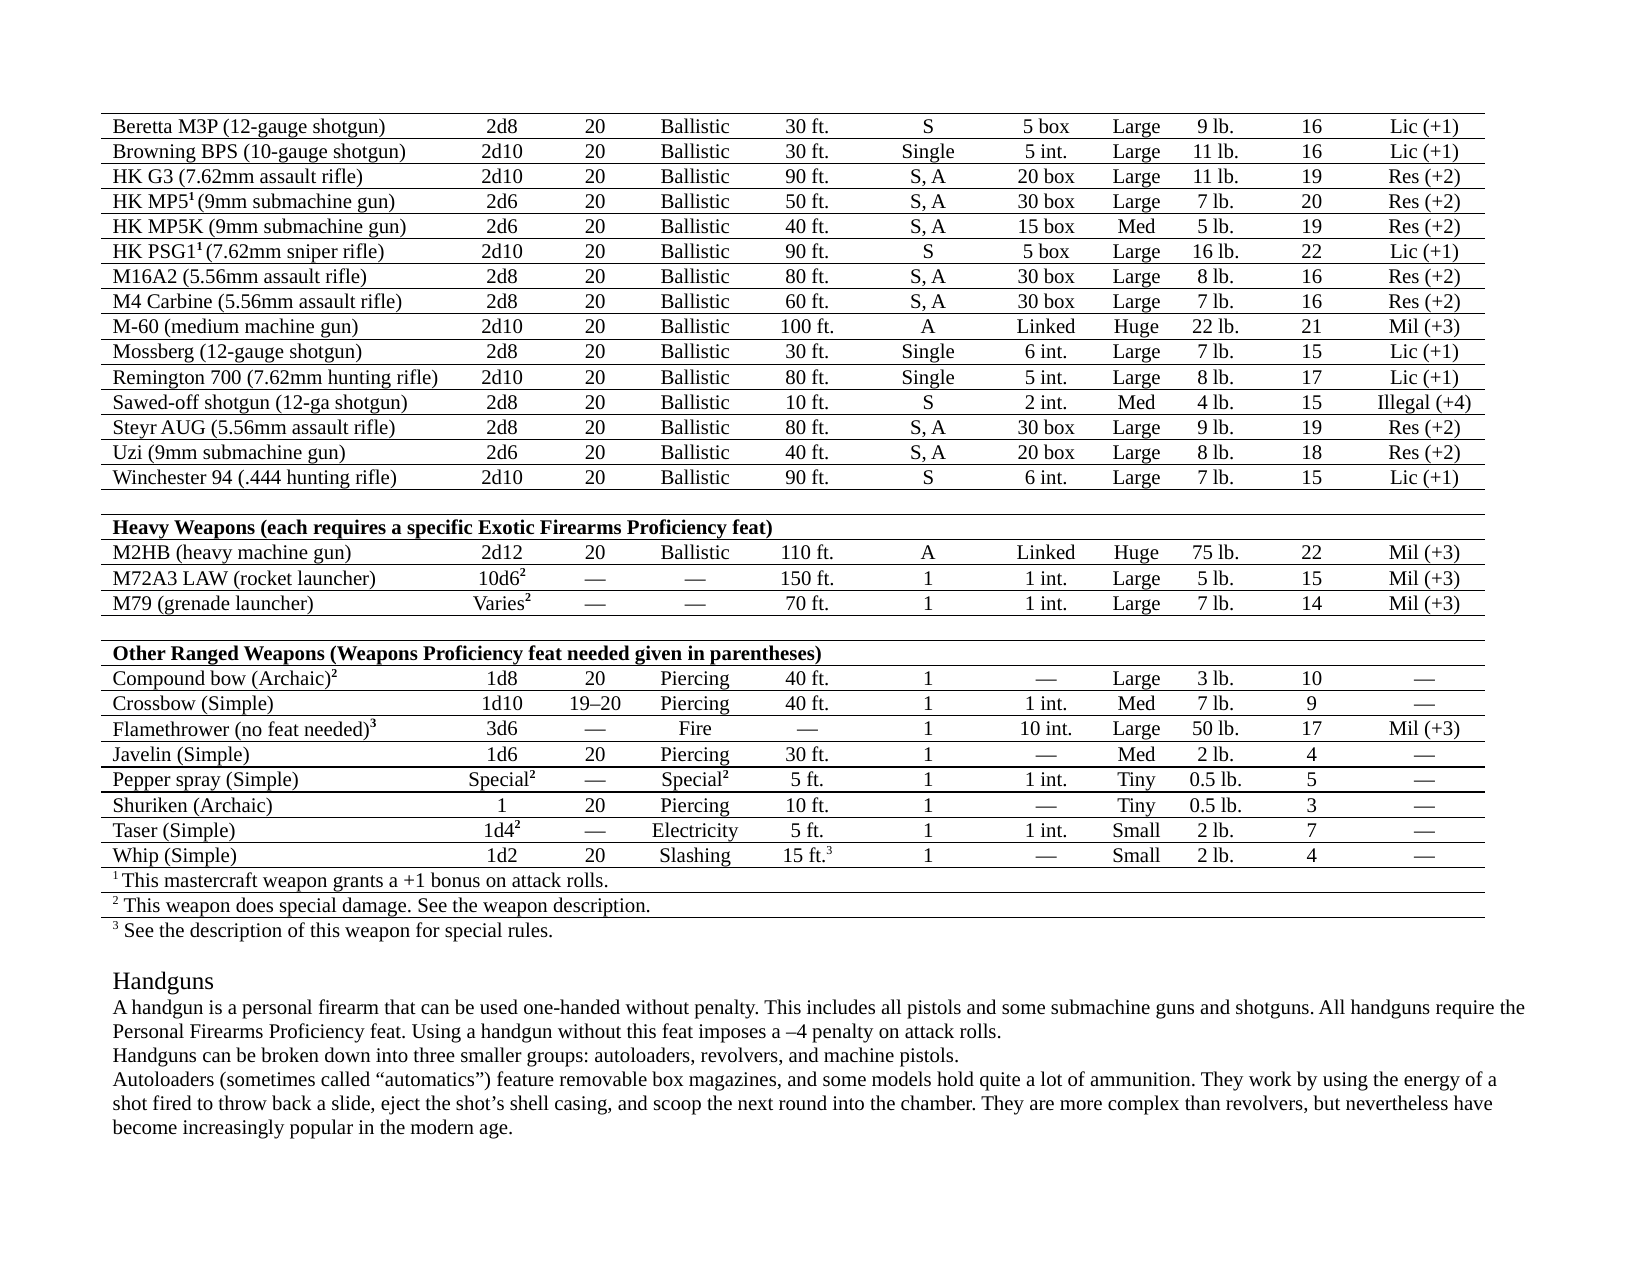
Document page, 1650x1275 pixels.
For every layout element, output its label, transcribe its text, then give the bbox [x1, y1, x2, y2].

table_cell Large [1101, 289, 1172, 313]
table_cell 20 [550, 239, 640, 263]
table_cell 2d8 [454, 415, 549, 439]
table_cell Lic (+1) [1364, 139, 1485, 163]
table_cell [1101, 490, 1172, 514]
table_cell 0.5 lb. [1172, 793, 1259, 817]
table_cell 3 See the description of this weapon for special rules. [101, 918, 1485, 942]
table_cell 2d8 [454, 114, 549, 138]
table_cell 2 lb. [1172, 843, 1259, 867]
table_cell 2 int. [991, 390, 1101, 414]
table_cell Large [1101, 189, 1172, 213]
table_cell 1d6 [454, 742, 549, 766]
table_cell 3d6 [454, 716, 549, 741]
table_cell 4 [1259, 843, 1364, 867]
table_cell Large [1101, 139, 1172, 163]
table_cell 0.5 lb. [1172, 768, 1259, 791]
table_cell Lic (+1) [1364, 365, 1485, 389]
table_cell Compound bow (Archaic)2 [101, 666, 454, 690]
table_cell Linked [991, 314, 1101, 338]
table_cell S [865, 114, 991, 138]
table_cell 11 lb. [1172, 139, 1259, 163]
table_cell 5 box [991, 239, 1101, 263]
table_cell Res (+2) [1364, 164, 1485, 188]
table_cell S [865, 390, 991, 414]
table_cell Pepper spray (Simple) [101, 768, 454, 791]
table_cell 1 int. [991, 768, 1101, 791]
table_cell Med [1101, 691, 1172, 715]
table_cell 3 lb. [1172, 666, 1259, 690]
table_cell — [991, 843, 1101, 867]
table_cell Large [1101, 239, 1172, 263]
table_cell 8 lb. [1172, 264, 1259, 288]
table_cell 5 int. [991, 365, 1101, 389]
table_cell 7 lb. [1172, 289, 1259, 313]
table_cell — [1364, 843, 1485, 867]
table_cell 20 box [991, 164, 1101, 188]
table_cell Med [1101, 742, 1172, 766]
table_cell S, A [865, 164, 991, 188]
table_cell 20 [550, 214, 640, 238]
table_cell [550, 616, 640, 640]
table_cell 20 [550, 365, 640, 389]
table_cell Steyr AUG (5.56mm assault rifle) [101, 415, 454, 439]
table_cell Sawed-off shotgun (12-ga shotgun) [101, 390, 454, 414]
table_cell 1d2 [454, 843, 549, 867]
table_cell — [1364, 691, 1485, 715]
table_cell Tiny [1101, 793, 1172, 817]
table_cell Med [1101, 390, 1172, 414]
table_cell Single [865, 139, 991, 163]
table_cell 40 ft. [750, 691, 865, 715]
table_cell Ballistic [640, 189, 749, 213]
table_cell 20 [550, 843, 640, 867]
table_cell 7 [1259, 818, 1364, 842]
table_cell 15 [1259, 565, 1364, 589]
table_cell 16 [1259, 139, 1364, 163]
table_cell Ballistic [640, 164, 749, 188]
table_cell Ballistic [640, 214, 749, 238]
table_cell Varies2 [454, 591, 549, 614]
table_cell 2d10 [454, 465, 549, 489]
table_cell Med [1101, 214, 1172, 238]
table_cell 19 [1259, 415, 1364, 439]
table_cell S, A [865, 415, 991, 439]
table_cell HK G3 (7.62mm assault rifle) [101, 164, 454, 188]
table_cell 15 box [991, 214, 1101, 238]
table_cell 20 [550, 540, 640, 564]
table_cell Mil (+3) [1364, 314, 1485, 338]
subtitle Handguns [112, 966, 1537, 995]
table_cell HK MP51 (9mm submachine gun) [101, 189, 454, 213]
table_cell 1 [454, 793, 549, 817]
table_cell 1 [865, 666, 991, 690]
table_cell — [991, 742, 1101, 766]
table_cell Whip (Simple) [101, 843, 454, 867]
table_cell 10 ft. [750, 793, 865, 817]
text Handguns can be broken down into three smaller groups: autoloaders, revolvers, and machine pistols. [112, 1043, 1537, 1067]
table_cell Ballistic [640, 365, 749, 389]
table_cell 2d10 [454, 139, 549, 163]
table_cell 16 [1259, 114, 1364, 138]
table_cell — [550, 716, 640, 741]
table_cell 4 lb. [1172, 390, 1259, 414]
table_cell Ballistic [640, 415, 749, 439]
table_cell 1 [865, 716, 991, 741]
table_cell 19 [1259, 214, 1364, 238]
table_cell 20 [550, 793, 640, 817]
table_cell [1364, 616, 1485, 640]
table_cell 5 [1259, 768, 1364, 791]
table_cell Mil (+3) [1364, 540, 1485, 564]
table_cell Uzi (9mm submachine gun) [101, 440, 454, 464]
table_cell 90 ft. [750, 164, 865, 188]
table_cell 60 ft. [750, 289, 865, 313]
table_cell [750, 616, 865, 640]
table_cell Large [1101, 365, 1172, 389]
table_cell Large [1101, 114, 1172, 138]
table_cell 18 [1259, 440, 1364, 464]
table_cell Single [865, 365, 991, 389]
table_cell 5 box [991, 114, 1101, 138]
table_cell Ballistic [640, 340, 749, 363]
table_cell Ballistic [640, 390, 749, 414]
table_cell Large [1101, 340, 1172, 363]
table_cell Ballistic [640, 239, 749, 263]
table_cell Other Ranged Weapons (Weapons Proficiency feat needed given in parentheses) [101, 641, 1485, 665]
table_cell Large [1101, 591, 1172, 614]
table_cell 5 lb. [1172, 214, 1259, 238]
table_cell 2d10 [454, 239, 549, 263]
table_cell [865, 490, 991, 514]
table_cell 1 This mastercraft weapon grants a +1 bonus on attack rolls. [101, 868, 1485, 892]
table_cell 2 lb. [1172, 818, 1259, 842]
table_cell A [865, 540, 991, 564]
table_cell 1 [865, 691, 991, 715]
table_cell 10 int. [991, 716, 1101, 741]
table_cell Special2 [454, 768, 549, 791]
table_cell 2d8 [454, 390, 549, 414]
table_cell Ballistic [640, 465, 749, 489]
table_cell [1172, 616, 1259, 640]
table_cell 2 This weapon does special damage. See the weapon description. [101, 893, 1485, 917]
table_cell 20 [550, 139, 640, 163]
table_cell 30 box [991, 289, 1101, 313]
table_cell Crossbow (Simple) [101, 691, 454, 715]
table_cell Large [1101, 264, 1172, 288]
table_cell 6 int. [991, 340, 1101, 363]
table_cell M-60 (medium machine gun) [101, 314, 454, 338]
table_cell [750, 490, 865, 514]
table_cell 20 [550, 289, 640, 313]
table_cell 2d10 [454, 164, 549, 188]
table_cell Res (+2) [1364, 214, 1485, 238]
table_cell S, A [865, 214, 991, 238]
table_cell [1101, 616, 1172, 640]
table_cell Tiny [1101, 768, 1172, 791]
table_cell 40 ft. [750, 440, 865, 464]
table_cell 8 lb. [1172, 440, 1259, 464]
table_cell 15 [1259, 390, 1364, 414]
table_cell Res (+2) [1364, 440, 1485, 464]
table_cell Special2 [640, 768, 749, 791]
table_cell 7 lb. [1172, 591, 1259, 614]
table_cell 40 ft. [750, 214, 865, 238]
table_cell Res (+2) [1364, 289, 1485, 313]
table_cell 1 [865, 565, 991, 589]
table_cell Large [1101, 164, 1172, 188]
table_cell 20 box [991, 440, 1101, 464]
table_cell 3 [1259, 793, 1364, 817]
table_cell 1 [865, 793, 991, 817]
table_cell Res (+2) [1364, 415, 1485, 439]
table_cell 5 int. [991, 139, 1101, 163]
table_cell 17 [1259, 365, 1364, 389]
table_cell [1364, 490, 1485, 514]
table_cell 1d8 [454, 666, 549, 690]
table_cell Piercing [640, 793, 749, 817]
table_cell 30 ft. [750, 139, 865, 163]
table_cell 6 int. [991, 465, 1101, 489]
table_cell 90 ft. [750, 239, 865, 263]
table_cell 2d6 [454, 214, 549, 238]
table_cell 80 ft. [750, 264, 865, 288]
table_cell 50 lb. [1172, 716, 1259, 741]
table_cell — [991, 666, 1101, 690]
table_cell Large [1101, 666, 1172, 690]
table_cell Heavy Weapons (each requires a specific Exotic Firearms Proficiency feat) [101, 515, 1485, 539]
table_cell — [1364, 742, 1485, 766]
table_cell — [1364, 768, 1485, 791]
table_cell Large [1101, 565, 1172, 589]
table_cell 9 [1259, 691, 1364, 715]
table_cell 7 lb. [1172, 189, 1259, 213]
table_cell 30 box [991, 264, 1101, 288]
table_cell Lic (+1) [1364, 340, 1485, 363]
table_cell 1d42 [454, 818, 549, 842]
table_cell 1 int. [991, 818, 1101, 842]
table_cell Res (+2) [1364, 264, 1485, 288]
table_cell 20 [550, 189, 640, 213]
table_cell Piercing [640, 691, 749, 715]
table_cell 30 box [991, 189, 1101, 213]
table_cell Ballistic [640, 114, 749, 138]
table_cell Piercing [640, 666, 749, 690]
table_cell Ballistic [640, 440, 749, 464]
table_cell 30 box [991, 415, 1101, 439]
table_cell — [991, 793, 1101, 817]
table_cell — [1364, 818, 1485, 842]
table_cell S, A [865, 264, 991, 288]
table_cell 1 int. [991, 691, 1101, 715]
table_cell Single [865, 340, 991, 363]
table_cell Ballistic [640, 314, 749, 338]
table_cell [1172, 490, 1259, 514]
table_cell 90 ft. [750, 465, 865, 489]
table_cell 22 [1259, 540, 1364, 564]
table_cell 150 ft. [750, 565, 865, 589]
table_cell [550, 490, 640, 514]
table_cell 2d6 [454, 189, 549, 213]
table_cell 1 [865, 818, 991, 842]
text A handgun is a personal firearm that can be used one-handed without penalty. This includes all pistols and some submachine guns and shotguns. All handguns require the Personal Firearms Proficiency feat. Using a handgun without this feat imposes a –4 penalty on attack rolls. [112, 995, 1537, 1043]
table_cell M2HB (heavy machine gun) [101, 540, 454, 564]
table_cell 15 [1259, 465, 1364, 489]
table_cell — [550, 591, 640, 614]
table_cell — [1364, 793, 1485, 817]
table_cell [1259, 616, 1364, 640]
table_cell Large [1101, 415, 1172, 439]
table_cell 5 ft. [750, 768, 865, 791]
table_cell 20 [550, 440, 640, 464]
table_cell 30 ft. [750, 340, 865, 363]
table_cell 10 [1259, 666, 1364, 690]
table_cell 100 ft. [750, 314, 865, 338]
table_cell 30 ft. [750, 114, 865, 138]
table_cell 2d10 [454, 365, 549, 389]
table_cell Ballistic [640, 264, 749, 288]
table_cell Flamethrower (no feat needed)3 [101, 716, 454, 741]
table_cell — [550, 818, 640, 842]
table_cell Fire [640, 716, 749, 741]
table_cell Ballistic [640, 289, 749, 313]
table_cell Winchester 94 (.444 hunting rifle) [101, 465, 454, 489]
table_cell 16 lb. [1172, 239, 1259, 263]
table_cell 16 [1259, 264, 1364, 288]
table_cell Small [1101, 818, 1172, 842]
table_cell 2d10 [454, 314, 549, 338]
table_cell S [865, 239, 991, 263]
table_cell 19–20 [550, 691, 640, 715]
table_cell 40 ft. [750, 666, 865, 690]
table_cell Slashing [640, 843, 749, 867]
table_cell 20 [550, 340, 640, 363]
table_cell — [640, 565, 749, 589]
table_cell Mil (+3) [1364, 716, 1485, 741]
table_cell 4 [1259, 742, 1364, 766]
table_cell [101, 616, 454, 640]
table_cell 11 lb. [1172, 164, 1259, 188]
table_cell S, A [865, 189, 991, 213]
table_cell Shuriken (Archaic) [101, 793, 454, 817]
table_cell M16A2 (5.56mm assault rifle) [101, 264, 454, 288]
table_cell Linked [991, 540, 1101, 564]
table_cell Electricity [640, 818, 749, 842]
table_cell 10 ft. [750, 390, 865, 414]
table_cell 22 [1259, 239, 1364, 263]
table_cell 1 [865, 742, 991, 766]
table_cell 20 [1259, 189, 1364, 213]
table_cell 1d10 [454, 691, 549, 715]
table_cell 10d62 [454, 565, 549, 589]
table_cell S, A [865, 440, 991, 464]
table_cell 1 int. [991, 591, 1101, 614]
table_cell 16 [1259, 289, 1364, 313]
table_cell Lic (+1) [1364, 114, 1485, 138]
table_cell 30 ft. [750, 742, 865, 766]
table_cell 7 lb. [1172, 691, 1259, 715]
table_cell 80 ft. [750, 415, 865, 439]
table_cell — [1364, 666, 1485, 690]
table_cell 7 lb. [1172, 465, 1259, 489]
table_cell 20 [550, 742, 640, 766]
table_cell 5 lb. [1172, 565, 1259, 589]
table_cell 1 [865, 591, 991, 614]
table_cell 8 lb. [1172, 365, 1259, 389]
table_cell 20 [550, 114, 640, 138]
table_cell 15 ft.3 [750, 843, 865, 867]
table_cell Res (+2) [1364, 189, 1485, 213]
table_cell 20 [550, 264, 640, 288]
table_cell 5 ft. [750, 818, 865, 842]
table_cell Taser (Simple) [101, 818, 454, 842]
table_cell 19 [1259, 164, 1364, 188]
table_cell [991, 616, 1101, 640]
table_cell 9 lb. [1172, 114, 1259, 138]
table_cell Piercing [640, 742, 749, 766]
table_cell 1 [865, 843, 991, 867]
table_cell HK PSG11 (7.62mm sniper rifle) [101, 239, 454, 263]
table_cell [991, 490, 1101, 514]
table_cell 1 [865, 768, 991, 791]
table_cell A [865, 314, 991, 338]
table_cell 2d12 [454, 540, 549, 564]
table_cell — [550, 768, 640, 791]
table_cell Lic (+1) [1364, 239, 1485, 263]
table_cell Browning BPS (10-gauge shotgun) [101, 139, 454, 163]
table_cell Remington 700 (7.62mm hunting rifle) [101, 365, 454, 389]
table_cell Large [1101, 440, 1172, 464]
table_cell Large [1101, 465, 1172, 489]
table_cell S, A [865, 289, 991, 313]
table_cell Huge [1101, 314, 1172, 338]
table_cell 17 [1259, 716, 1364, 741]
table_cell M72A3 LAW (rocket launcher) [101, 565, 454, 589]
table_cell 2d8 [454, 340, 549, 363]
table_cell Large [1101, 716, 1172, 741]
table_cell 20 [550, 164, 640, 188]
table_cell 15 [1259, 340, 1364, 363]
table_cell 70 ft. [750, 591, 865, 614]
table_cell S [865, 465, 991, 489]
table_cell Beretta M3P (12-gauge shotgun) [101, 114, 454, 138]
table_cell [454, 616, 549, 640]
table_cell 1 int. [991, 565, 1101, 589]
table_cell [454, 490, 549, 514]
table_cell 2d6 [454, 440, 549, 464]
table_cell 20 [550, 465, 640, 489]
table_cell [865, 616, 991, 640]
table_cell Mil (+3) [1364, 565, 1485, 589]
table_cell 14 [1259, 591, 1364, 614]
table_cell M79 (grenade launcher) [101, 591, 454, 614]
table_cell [640, 490, 749, 514]
table_cell Ballistic [640, 139, 749, 163]
table_cell 50 ft. [750, 189, 865, 213]
table_cell 20 [550, 415, 640, 439]
table_cell 110 ft. [750, 540, 865, 564]
table_cell 20 [550, 390, 640, 414]
table_cell 21 [1259, 314, 1364, 338]
table_cell 2 lb. [1172, 742, 1259, 766]
table_cell Mossberg (12-gauge shotgun) [101, 340, 454, 363]
table_cell 2d8 [454, 264, 549, 288]
table_cell 80 ft. [750, 365, 865, 389]
table_cell Small [1101, 843, 1172, 867]
table_cell Javelin (Simple) [101, 742, 454, 766]
table_cell 2d8 [454, 289, 549, 313]
table_cell 20 [550, 314, 640, 338]
table_cell [101, 490, 454, 514]
table_cell 9 lb. [1172, 415, 1259, 439]
table_cell 7 lb. [1172, 340, 1259, 363]
text Autoloaders (sometimes called “automatics”) feature removable box magazines, and some models hold quite a lot of ammunition. They work by using the energy of a shot fired to throw back a slide, eject the shot’s shell casing, and scoop the next round into the chamber. They are more complex than revolvers, but nevertheless have become increasingly popular in the modern age. [112, 1067, 1537, 1139]
table_cell — [750, 716, 865, 741]
table_cell 75 lb. [1172, 540, 1259, 564]
table_cell [640, 616, 749, 640]
table_cell [1259, 490, 1364, 514]
table_cell Lic (+1) [1364, 465, 1485, 489]
table_cell Illegal (+4) [1364, 390, 1485, 414]
table_cell 22 lb. [1172, 314, 1259, 338]
table_cell 20 [550, 666, 640, 690]
table_cell HK MP5K (9mm submachine gun) [101, 214, 454, 238]
table_cell M4 Carbine (5.56mm assault rifle) [101, 289, 454, 313]
table_cell Mil (+3) [1364, 591, 1485, 614]
table_cell — [550, 565, 640, 589]
table_cell Ballistic [640, 540, 749, 564]
table_cell — [640, 591, 749, 614]
table_cell Huge [1101, 540, 1172, 564]
